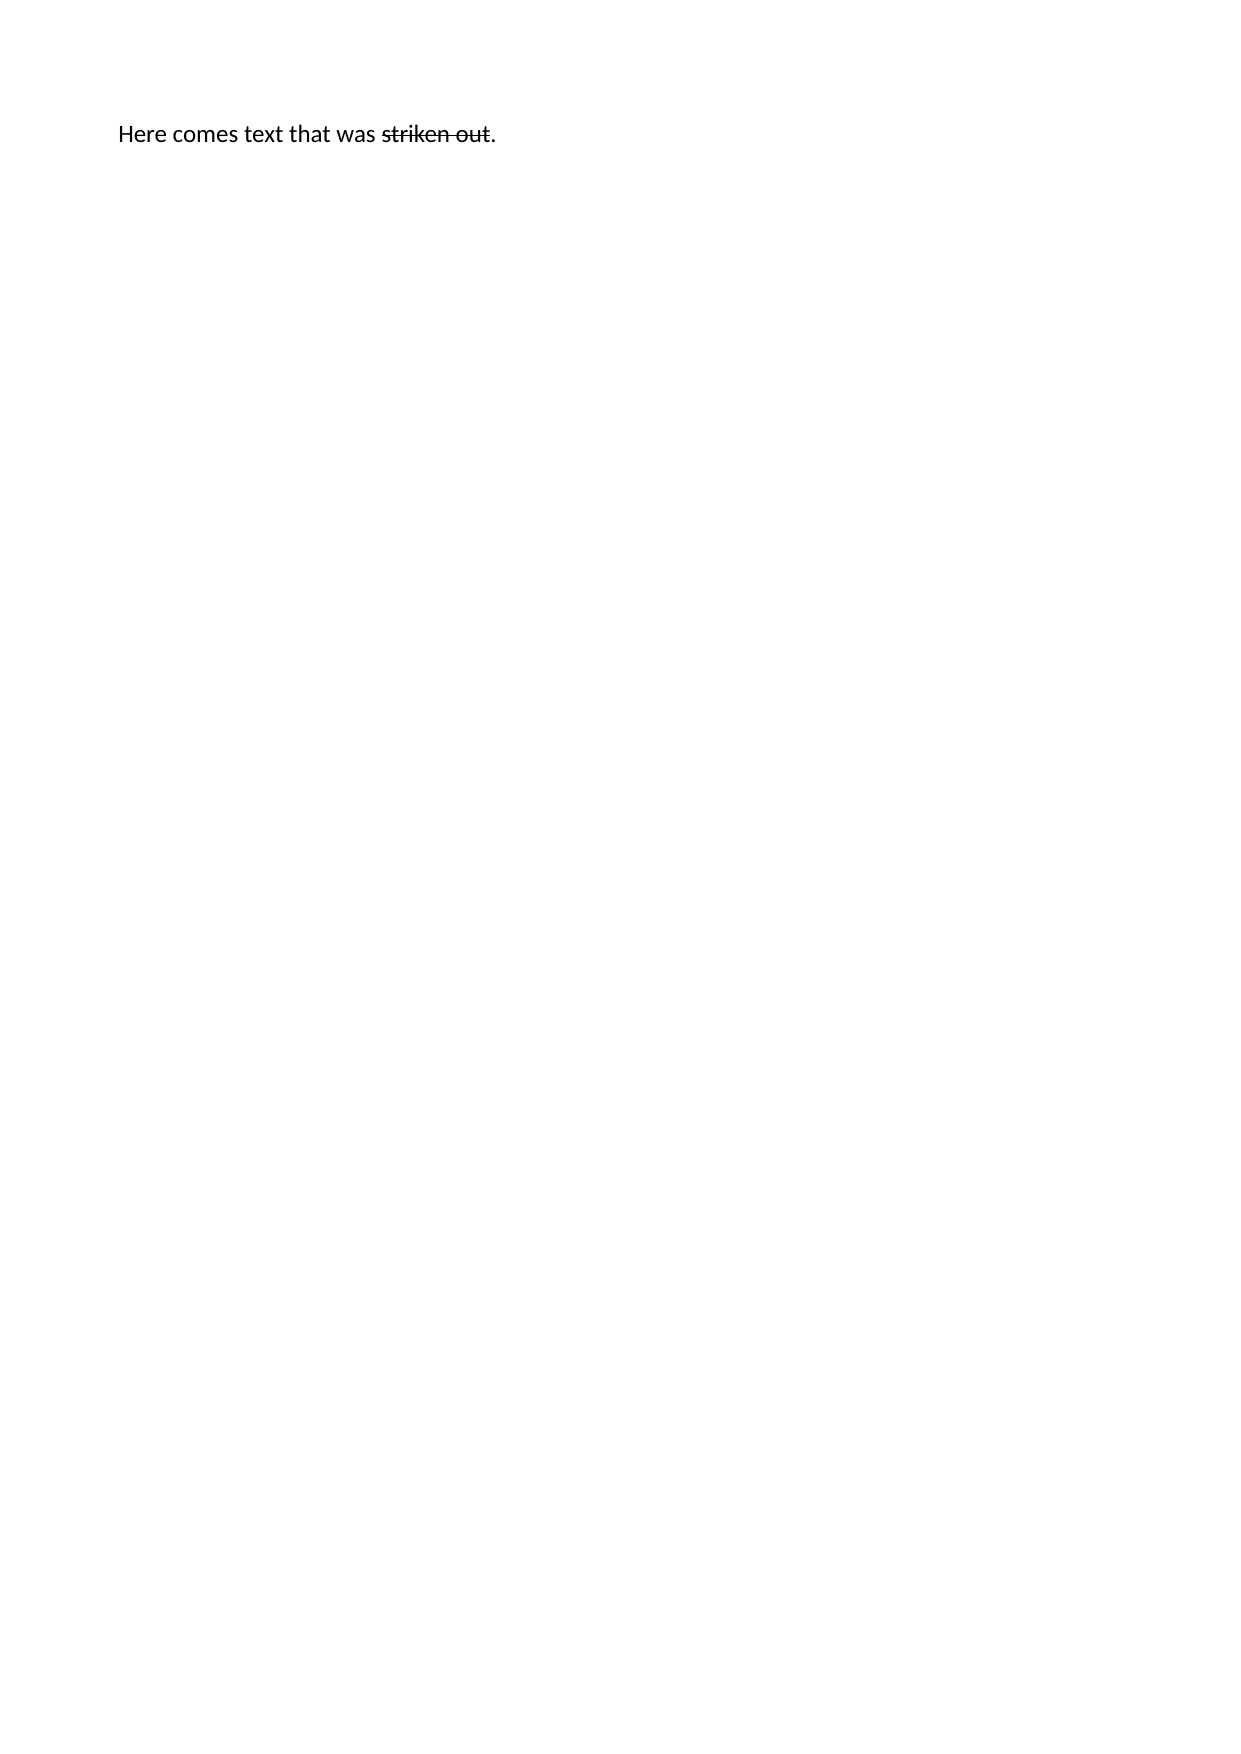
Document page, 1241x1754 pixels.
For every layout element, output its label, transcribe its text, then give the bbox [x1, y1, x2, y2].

text Here comes text that was striken out. [118, 118, 1122, 149]
